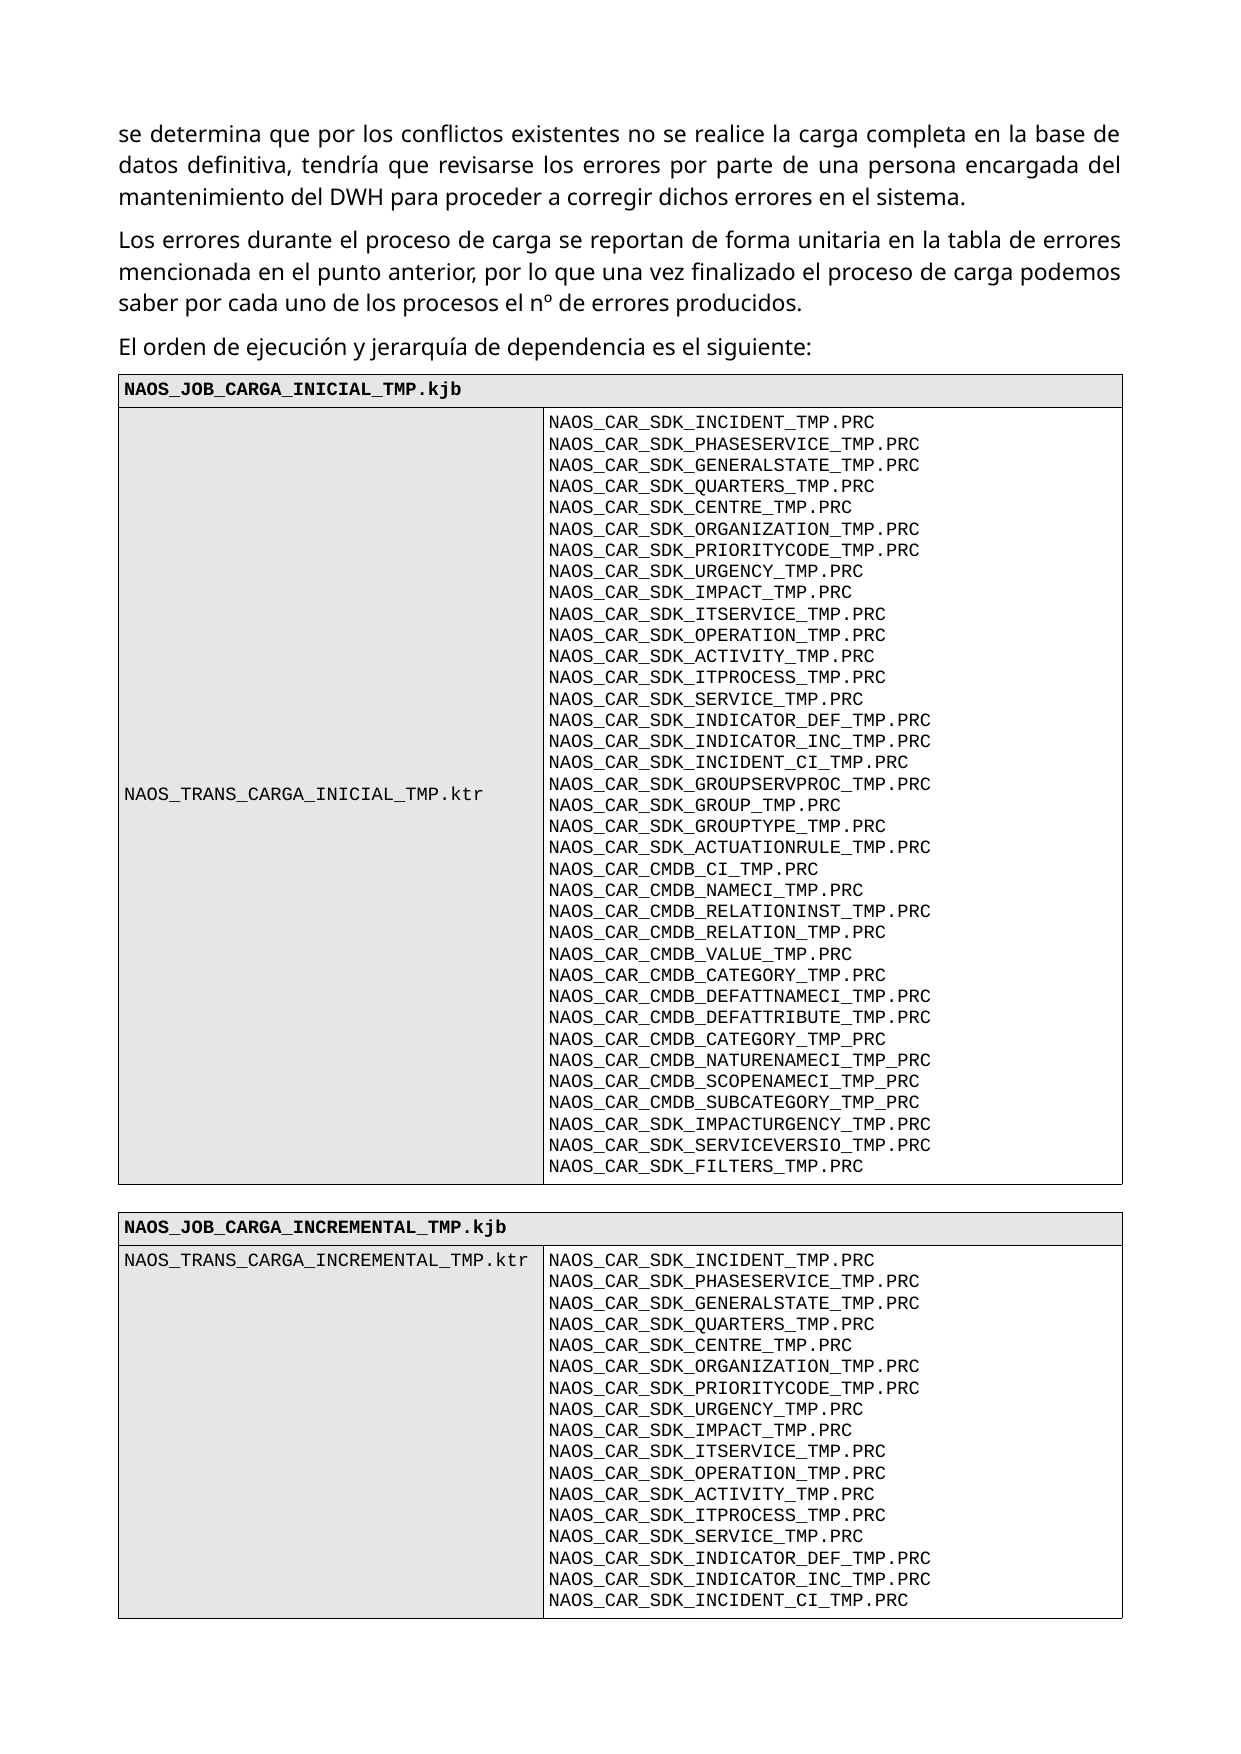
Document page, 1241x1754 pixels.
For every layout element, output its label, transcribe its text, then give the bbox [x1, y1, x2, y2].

text Los errores durante el proceso de carga se reportan de forma unitaria en la tabla de errores mencionada en el punto anterior, por lo que una vez finalizado el proceso de carga podemos saber por cada uno de los procesos el nº de errores producidos. [118, 224, 1122, 318]
text se determina que por los conflictos existentes no se realice la carga completa en la base de datos definitiva, tendría que revisarse los errores por parte de una persona encargada del mantenimiento del DWH para proceder a corregir dichos errores en el sistema. [118, 118, 1122, 212]
table_header NAOS_JOB_CARGA_INCREMENTAL_TMP.kjb [119, 1213, 1122, 1245]
table_header NAOS_JOB_CARGA_INICIAL_TMP.kjb [119, 375, 1122, 407]
table_cell NAOS_TRANS_CARGA_INICIAL_TMP.ktr [119, 408, 543, 1184]
table_cell NAOS_CAR_SDK_INCIDENT_TMP.PRC NAOS_CAR_SDK_PHASESERVICE_TMP.PRC NAOS_CAR_SDK_GENERALSTATE_TMP.PRC NAOS_CAR_SDK_QUARTERS_TMP.PRC NAOS_CAR_SDK_CENTRE_TMP.PRC NAOS_CAR_SDK_ORGANIZATION_TMP.PRC NAOS_CAR_SDK_PRIORITYCODE_TMP.PRC NAOS_CAR_SDK_URGENCY_TMP.PRC NAOS_CAR_SDK_IMPACT_TMP.PRC NAOS_CAR_SDK_ITSERVICE_TMP.PRC NAOS_CAR_SDK_OPERATION_TMP.PRC NAOS_CAR_SDK_ACTIVITY_TMP.PRC NAOS_CAR_SDK_ITPROCESS_TMP.PRC NAOS_CAR_SDK_SERVICE_TMP.PRC NAOS_CAR_SDK_INDICATOR_DEF_TMP.PRC NAOS_CAR_SDK_INDICATOR_INC_TMP.PRC NAOS_CAR_SDK_INCIDENT_CI_TMP.PRC [544, 1246, 1122, 1618]
table_cell NAOS_CAR_SDK_INCIDENT_TMP.PRC NAOS_CAR_SDK_PHASESERVICE_TMP.PRC NAOS_CAR_SDK_GENERALSTATE_TMP.PRC NAOS_CAR_SDK_QUARTERS_TMP.PRC NAOS_CAR_SDK_CENTRE_TMP.PRC NAOS_CAR_SDK_ORGANIZATION_TMP.PRC NAOS_CAR_SDK_PRIORITYCODE_TMP.PRC NAOS_CAR_SDK_URGENCY_TMP.PRC NAOS_CAR_SDK_IMPACT_TMP.PRC NAOS_CAR_SDK_ITSERVICE_TMP.PRC NAOS_CAR_SDK_OPERATION_TMP.PRC NAOS_CAR_SDK_ACTIVITY_TMP.PRC NAOS_CAR_SDK_ITPROCESS_TMP.PRC NAOS_CAR_SDK_SERVICE_TMP.PRC NAOS_CAR_SDK_INDICATOR_DEF_TMP.PRC NAOS_CAR_SDK_INDICATOR_INC_TMP.PRC NAOS_CAR_SDK_INCIDENT_CI_TMP.PRC NAOS_CAR_SDK_GROUPSERVPROC_TMP.PRC NAOS_CAR_SDK_GROUP_TMP.PRC NAOS_CAR_SDK_GROUPTYPE_TMP.PRC NAOS_CAR_SDK_ACTUATIONRULE_TMP.PRC NAOS_CAR_CMDB_CI_TMP.PRC NAOS_CAR_CMDB_NAMECI_TMP.PRC NAOS_CAR_CMDB_RELATIONINST_TMP.PRC NAOS_CAR_CMDB_RELATION_TMP.PRC NAOS_CAR_CMDB_VALUE_TMP.PRC NAOS_CAR_CMDB_CATEGORY_TMP.PRC NAOS_CAR_CMDB_DEFATTNAMECI_TMP.PRC NAOS_CAR_CMDB_DEFATTRIBUTE_TMP.PRC NAOS_CAR_CMDB_CATEGORY_TMP_PRC NAOS_CAR_CMDB_NATURENAMECI_TMP_PRC NAOS_CAR_CMDB_SCOPENAMECI_TMP_PRC NAOS_CAR_CMDB_SUBCATEGORY_TMP_PRC NAOS_CAR_SDK_IMPACTURGENCY_TMP.PRC NAOS_CAR_SDK_SERVICEVERSIO_TMP.PRC NAOS_CAR_SDK_FILTERS_TMP.PRC [544, 408, 1122, 1184]
text El orden de ejecución y jerarquía de dependencia es el siguiente: [118, 331, 1122, 362]
table_cell NAOS_TRANS_CARGA_INCREMENTAL_TMP.ktr [119, 1246, 543, 1618]
